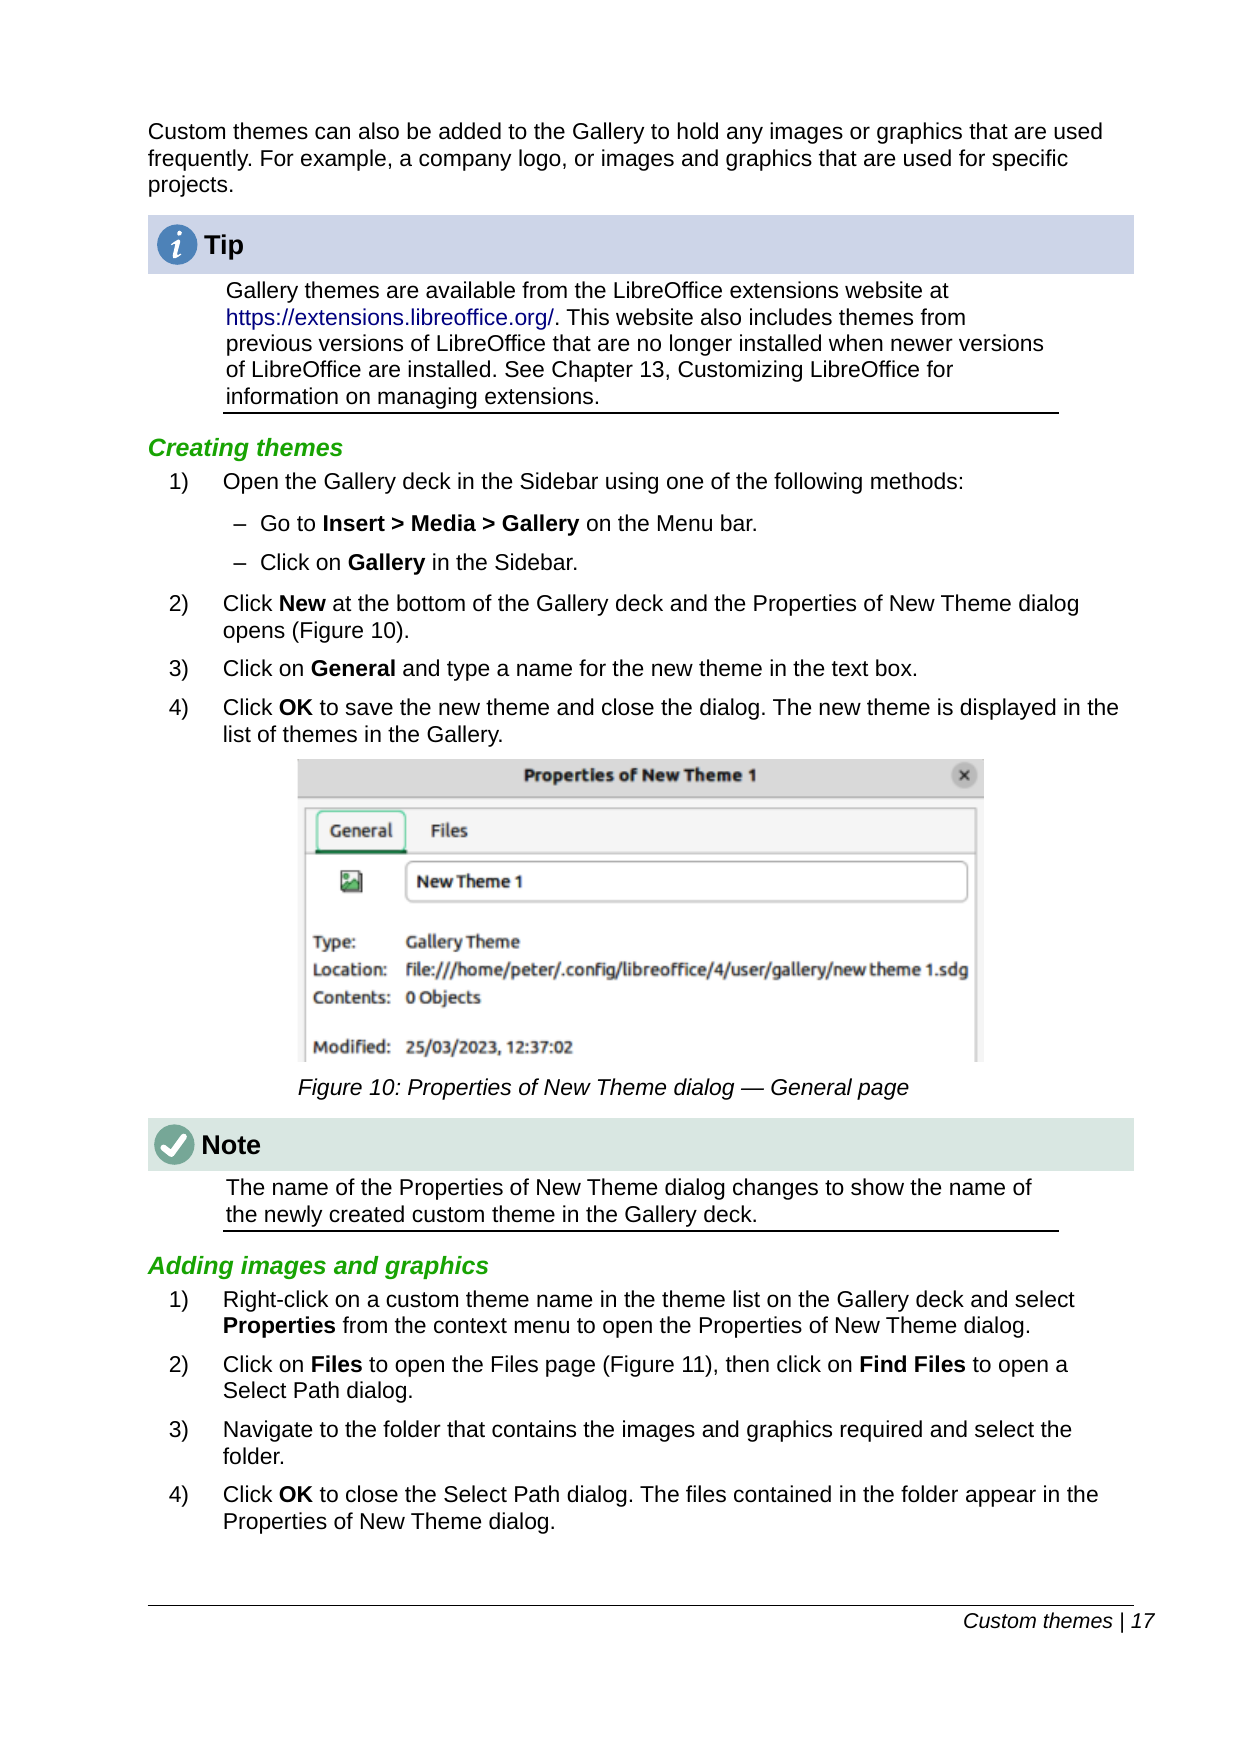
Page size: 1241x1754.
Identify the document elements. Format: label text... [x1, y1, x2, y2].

subtitle Tip [148, 215, 1134, 274]
list Right-click on a custom theme name in the theme list on the Gallery deck and select Properties from the context menu to open the Properties of New Theme dialog. [189, 1286, 1134, 1338]
subtitle Adding images and graphics [148, 1251, 1134, 1279]
list Click on General and type a name for the new theme in the text box. [189, 655, 1134, 682]
subtitle Note [148, 1118, 1134, 1171]
list Open the Gallery deck in the Sidebar using one of the following methods: [189, 468, 1134, 494]
list Navigate to the folder that contains the images and graphics required and select the folder. [189, 1416, 1134, 1469]
text The name of the Properties of New Theme dialog changes to show the name of the newly created custom theme in the Gallery deck. [223, 1171, 1059, 1230]
subtitle Creating themes [148, 433, 1134, 462]
text Gallery themes are available from the LibreOffice extensions website at https://extensions.libreoffice.org/. This website also includes themes from previous versions of LibreOffice that are no longer installed when newer versions of LibreOffice are installed. See Chapter 13, Customizing LibreOffice for information on managing extensions. [223, 274, 1059, 412]
text Custom themes can also be added to the Gallery to hold any images or graphics that are used frequently. For example, a company logo, or images and graphics that are used for specific projects. [148, 118, 1134, 197]
text Figure 10: Properties of New Theme dialog — General page [298, 1074, 984, 1100]
picture [297, 759, 984, 1062]
list Click OK to save the new theme and close the dialog. The new theme is displayed in the list of themes in the Gallery. [189, 694, 1134, 747]
list Go to Insert > Media > Gallery on the Menu bar. [230, 507, 1134, 536]
list Click New at the bottom of the Gallery deck and the Properties of New Theme dialog opens (Figure 10). [189, 590, 1134, 643]
list Click on Files to open the Files page (Figure 11), then click on Find Files to open a Select Path dialog. [189, 1351, 1134, 1404]
list Click OK to close the Select Path dialog. The files contained in the folder appear in the Properties of New Theme dialog. [189, 1481, 1134, 1534]
list Click on Gallery in the Sidebar. [230, 546, 1134, 578]
